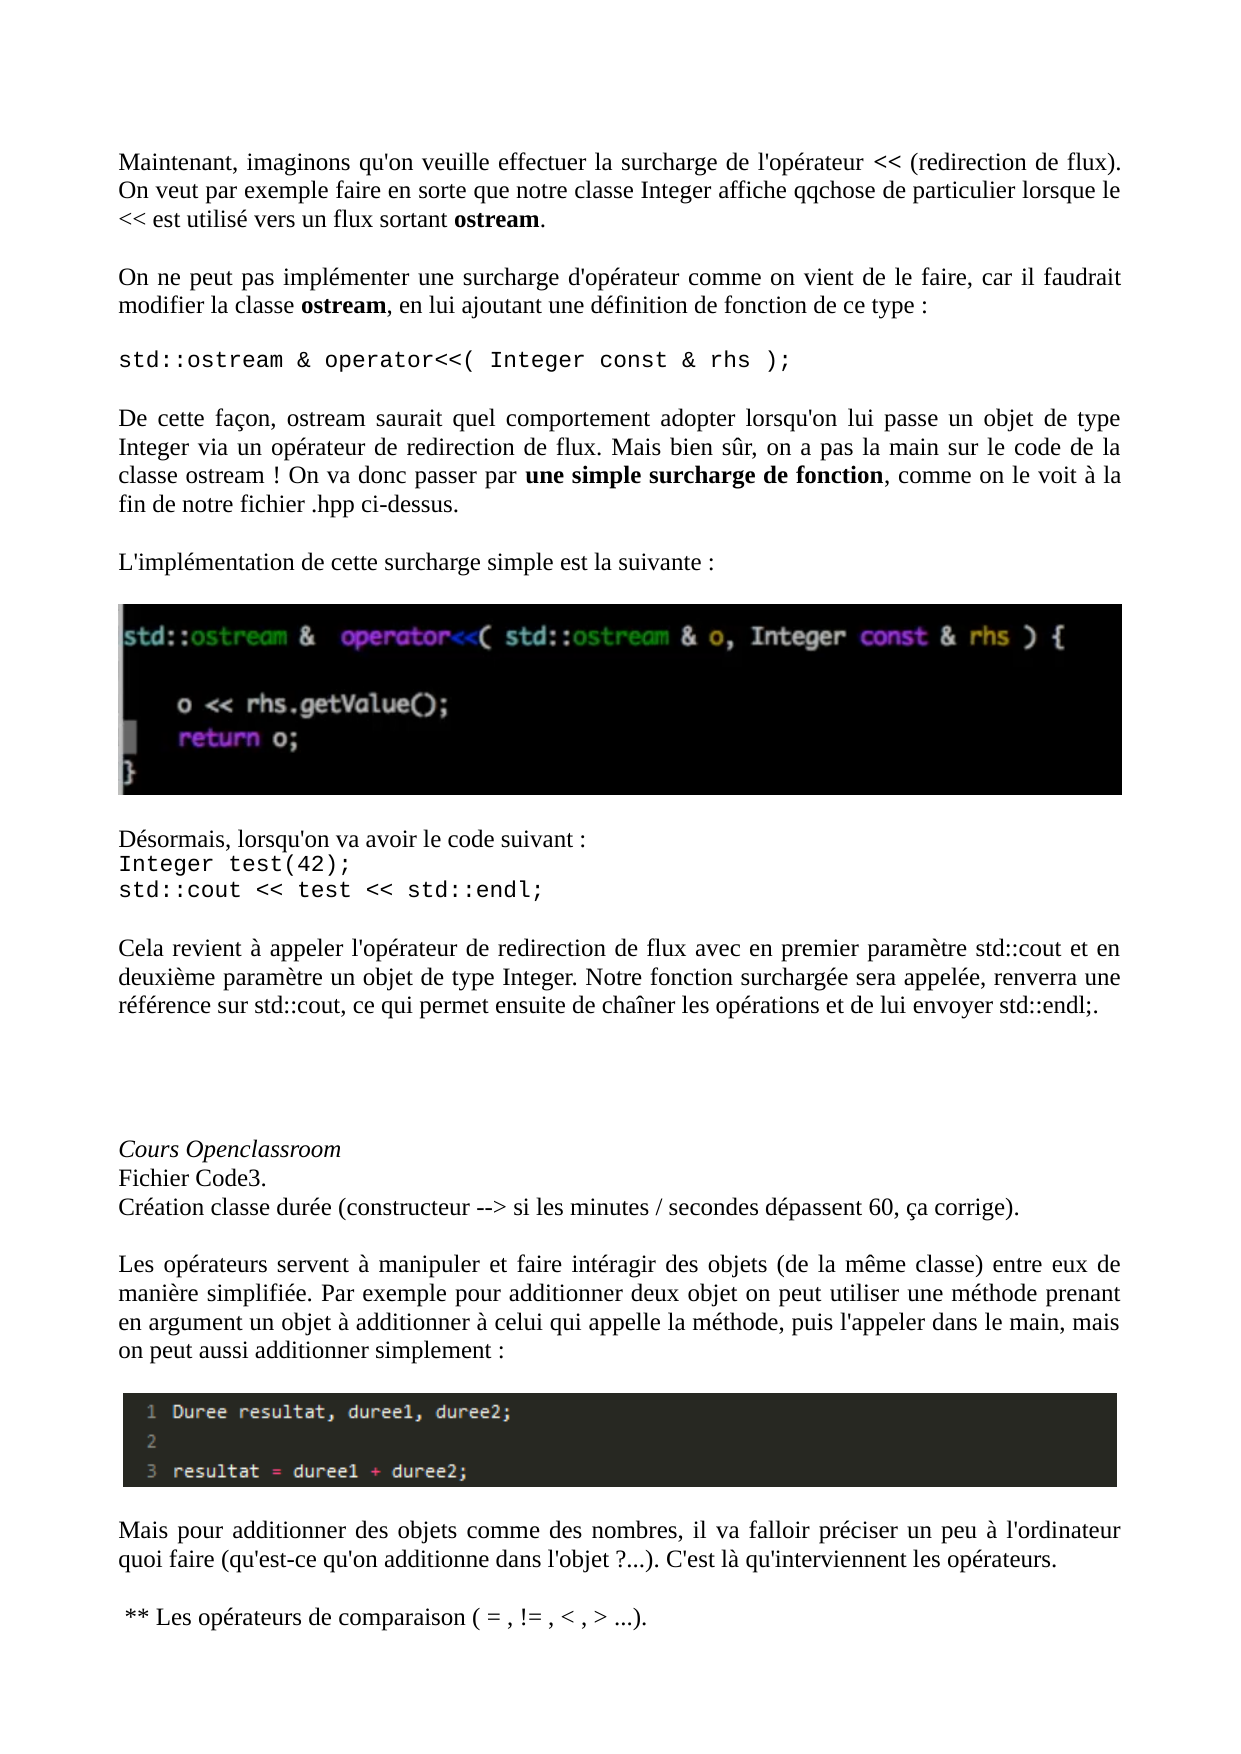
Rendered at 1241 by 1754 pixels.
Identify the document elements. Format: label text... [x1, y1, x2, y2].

text std::cout << test << std::endl; [118, 878, 1122, 904]
text Maintenant, imaginons qu'on veuille effectuer la surcharge de l'opérateur << (redirection de flux). On veut par exemple faire en sorte que notre classe Integer affiche qqchose de particulier lorsque le << est utilisé vers un flux sortant ostream. [118, 147, 1122, 233]
text Les opérateurs servent à manipuler et faire intéragir des objets (de la même classe) entre eux de manière simplifiée. Par exemple pour additionner deux objet on peut utiliser une méthode prenant en argument un objet à additionner à celui qui appelle la méthode, puis l'appeler dans le main, mais on peut aussi additionner simplement : [118, 1249, 1122, 1364]
text Cela revient à appeler l'opérateur de redirection de flux avec en premier paramètre std::cout et en deuxième paramètre un objet de type Integer. Notre fonction surchargée sera appelée, renverra une référence sur std::cout, ce qui permet ensuite de chaîner les opérations et de lui envoyer std::endl;. [118, 933, 1122, 1019]
text On ne peut pas implémenter une surcharge d'opérateur comme on vient de le faire, car il faudrait modifier la classe ostream, en lui ajoutant une définition de fonction de ce type : [118, 262, 1122, 319]
text De cette façon, ostream saurait quel comportement adopter lorsqu'on lui passe un objet de type Integer via un opérateur de redirection de flux. Mais bien sûr, on a pas la main sur le code de la classe ostream ! On va donc passer par une simple surcharge de fonction, comme on le voit à la fin de notre fichier .hpp ci-dessus. [118, 403, 1122, 518]
text Mais pour additionner des objets comme des nombres, il va falloir préciser un peu à l'ordinateur quoi faire (qu'est-ce qu'on additionne dans l'objet ?...). C'est là qu'interviennent les opérateurs. [118, 1516, 1122, 1573]
text Cours Openclassroom [118, 1134, 1122, 1163]
text L'implémentation de cette surcharge simple est la suivante : [118, 547, 1122, 575]
text Désormais, lorsqu'on va avoir le code suivant : [118, 824, 1122, 852]
text ** Les opérateurs de comparaison ( = , != , < , > ...). [118, 1602, 1122, 1631]
text Création classe durée (constructeur --> si les minutes / secondes dépassent 60, ça corrige). [118, 1192, 1122, 1221]
text std::ostream & operator<<( Integer const & rhs ); [118, 348, 1122, 374]
text Fichier Code3. [118, 1163, 1122, 1192]
text Integer test(42); [118, 852, 1122, 878]
